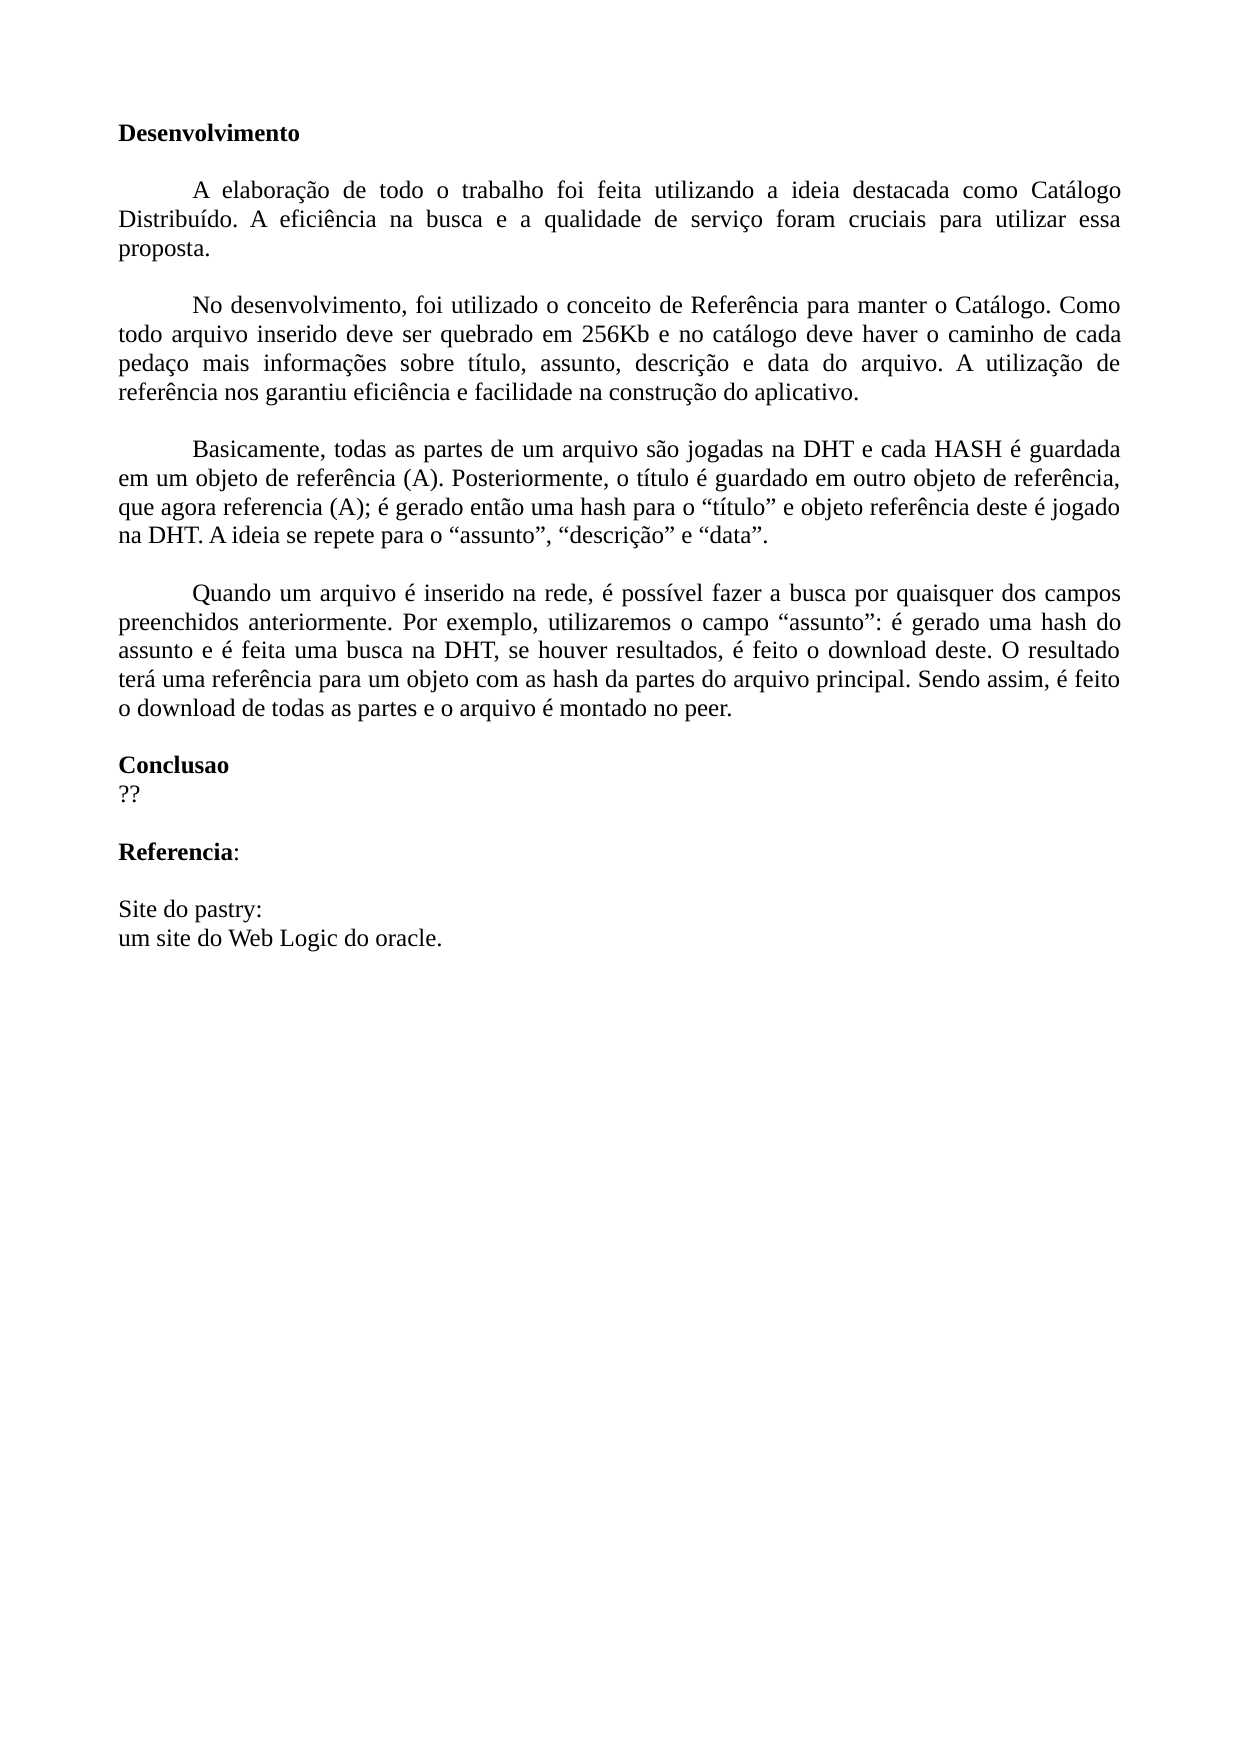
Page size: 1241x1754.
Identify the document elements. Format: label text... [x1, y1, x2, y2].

text um site do Web Logic do oracle. [118, 923, 1122, 952]
text Referencia: [118, 837, 1122, 866]
text Desenvolvimento [118, 118, 1122, 147]
text Basicamente, todas as partes de um arquivo são jogadas na DHT e cada HASH é guardada em um objeto de referência (A). Posteriormente, o título é guardado em outro objeto de referência, que agora referencia (A); é gerado então uma hash para o “título” e objeto referência deste é jogado na DHT. A ideia se repete para o “assunto”, “descrição” e “data”. [118, 434, 1122, 549]
text Quando um arquivo é inserido na rede, é possível fazer a busca por quaisquer dos campos preenchidos anteriormente. Por exemplo, utilizaremos o campo “assunto”: é gerado uma hash do assunto e é feita uma busca na DHT, se houver resultados, é feito o download deste. O resultado terá uma referência para um objeto com as hash da partes do arquivo principal. Sendo assim, é feito o download de todas as partes e o arquivo é montado no peer. [118, 578, 1122, 722]
text Site do pastry: [118, 894, 1122, 923]
text A elaboração de todo o trabalho foi feita utilizando a ideia destacada como Catálogo Distribuído. A eficiência na busca e a qualidade de serviço foram cruciais para utilizar essa proposta. [118, 176, 1122, 262]
text No desenvolvimento, foi utilizado o conceito de Referência para manter o Catálogo. Como todo arquivo inserido deve ser quebrado em 256Kb e no catálogo deve haver o caminho de cada pedaço mais informações sobre título, assunto, descrição e data do arquivo. A utilização de referência nos garantiu eficiência e facilidade na construção do aplicativo. [118, 291, 1122, 406]
text ?? [118, 779, 1122, 808]
text Conclusao [118, 751, 1122, 779]
